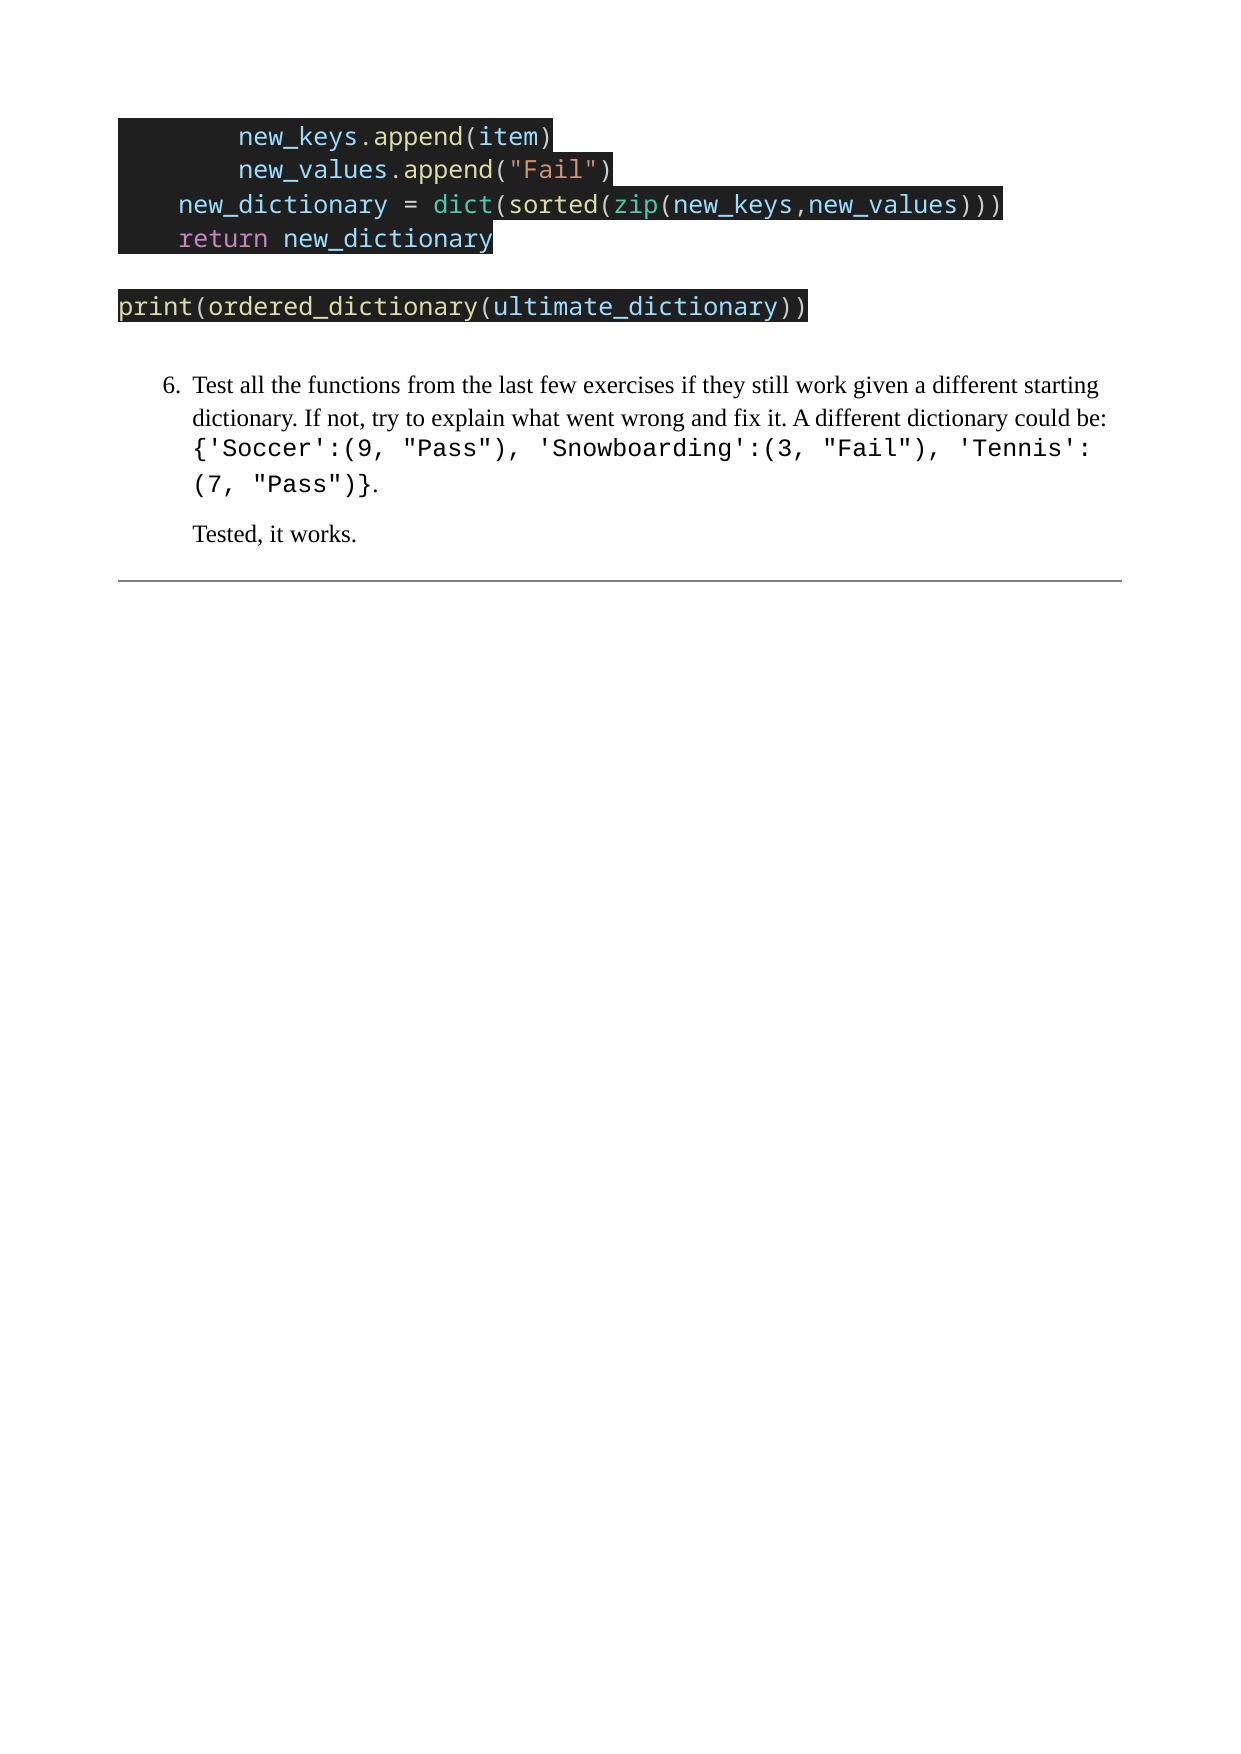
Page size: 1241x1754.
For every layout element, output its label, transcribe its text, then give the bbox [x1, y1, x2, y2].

text return new_dictionary [118, 220, 1122, 254]
list Test all the functions from the last few exercises if they still work given a different starting dictionary. If not, try to explain what went wrong and fix it. A different dictionary could be: {'Soccer':(9, "Pass"), 'Snowboarding':(3, "Fail"), 'Tennis':(7, "Pass")}. [162, 370, 1122, 499]
list Tested, it works. [162, 519, 1122, 547]
text print(ordered_dictionary(ultimate_dictionary)) [118, 288, 1122, 322]
text new_values.append("Fail") [118, 152, 1122, 186]
text new_keys.append(item) [118, 118, 1122, 152]
text new_dictionary = dict(sorted(zip(new_keys,new_values))) [118, 186, 1122, 220]
